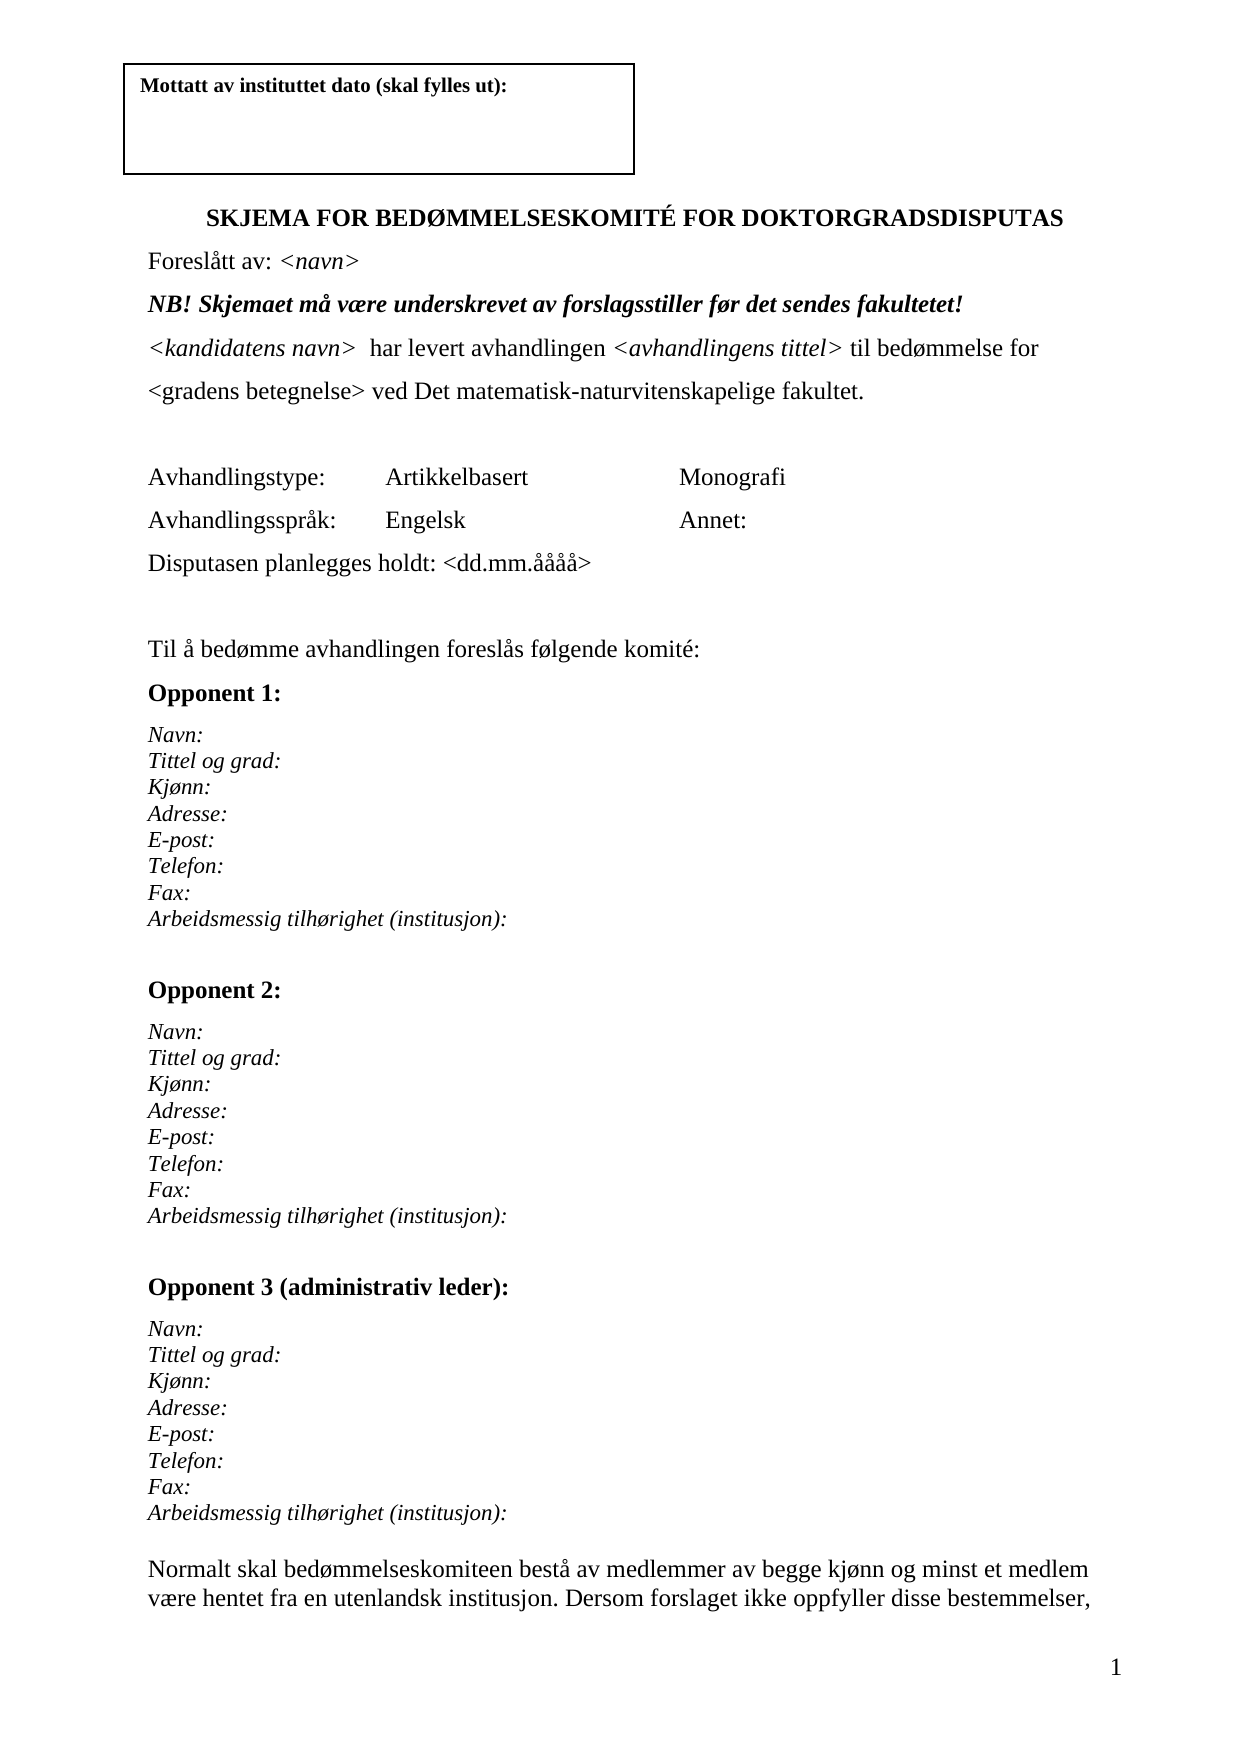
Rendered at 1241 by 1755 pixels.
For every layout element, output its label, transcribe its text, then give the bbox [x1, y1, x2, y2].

text <kandidatens navn> har levert avhandlingen <avhandlingens tittel> til bedømmelse for <gradens betegnelse> ved Det matematisk-naturvitenskapelige fakultet. [148, 333, 1122, 404]
text NB! Skjemaet må være underskrevet av forslagsstiller før det sendes fakultetet! [148, 289, 1122, 318]
text Mottatt av instituttet dato (skal fylles ut): [140, 72, 618, 97]
text Til å bedømme avhandlingen foreslås følgende komité: [148, 634, 1122, 663]
text Disputasen planlegges holdt: <dd.mm.åååå> [148, 548, 1122, 577]
text Navn: [148, 721, 1122, 747]
text E-post: [148, 1420, 1122, 1447]
text Adresse: [148, 1394, 1122, 1420]
text Fax: [148, 879, 1122, 905]
text Opponent 3 (administrativ leder): [148, 1272, 1122, 1301]
text Arbeidsmessig tilhørighet (institusjon): [148, 905, 1122, 932]
text Kjønn: [148, 1368, 1122, 1394]
text Telefon: [148, 1447, 1122, 1473]
text Arbeidsmessig tilhørighet (institusjon): [148, 1499, 1122, 1526]
text Normalt skal bedømmelseskomiteen bestå av medlemmer av begge kjønn og minst et medlem være hentet fra en utenlandsk institusjon. Dersom forslaget ikke oppfyller disse bestemmelser, [148, 1554, 1122, 1612]
text Navn: [148, 1315, 1122, 1341]
text Telefon: [148, 852, 1122, 879]
text Tittel og grad: [148, 747, 1122, 773]
text Opponent 1: [148, 678, 1122, 706]
text Kjønn: [148, 773, 1122, 800]
text Avhandlingstype: Artikkelbasert Monografi [148, 462, 1122, 491]
text Navn: [148, 1018, 1122, 1044]
text Fax: [148, 1473, 1122, 1499]
text SKJEMA FOR BEDØMMELSESKOMITÉ FOR DOKTORGRADSDISPUTAS [148, 203, 1122, 232]
text E-post: [148, 826, 1122, 852]
text Telefon: [148, 1149, 1122, 1176]
text Opponent 2: [148, 975, 1122, 1003]
text Tittel og grad: [148, 1044, 1122, 1071]
text Kjønn: [148, 1071, 1122, 1097]
text E-post: [148, 1123, 1122, 1149]
text Tittel og grad: [148, 1341, 1122, 1368]
text Fax: [148, 1176, 1122, 1202]
text Avhandlingsspråk: Engelsk Annet: ­­­­­­­­­­­­­­­­­­­­­­­­­ [148, 505, 1122, 534]
text Foreslått av: <navn> [148, 246, 1122, 275]
text Arbeidsmessig tilhørighet (institusjon): [148, 1202, 1122, 1229]
text Adresse: [148, 800, 1122, 826]
text Adresse: [148, 1097, 1122, 1123]
